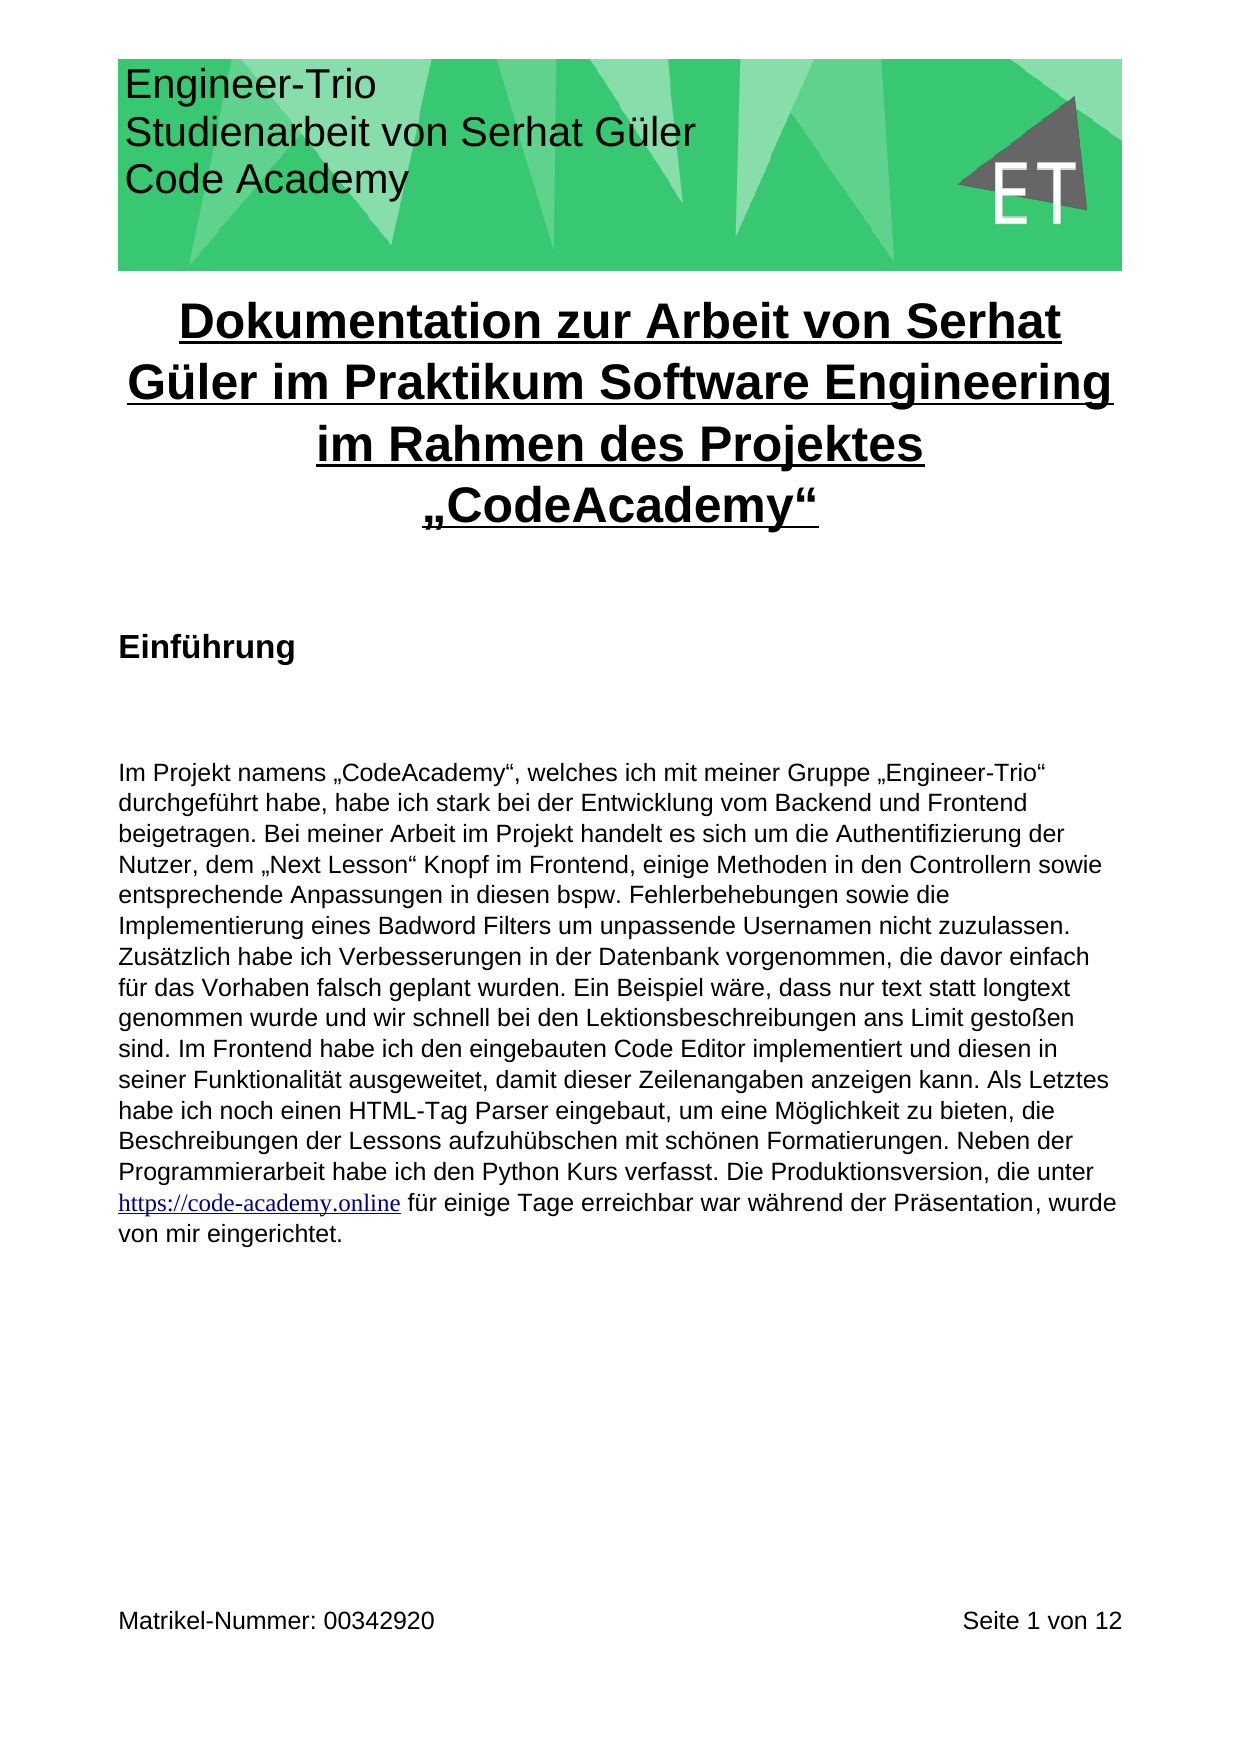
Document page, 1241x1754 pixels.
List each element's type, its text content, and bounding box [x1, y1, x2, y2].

picture [118, 665, 1122, 758]
text Im Projekt namens „CodeAcademy“, welches ich mit meiner Gruppe „Engineer-Trio“ durchgeführt habe, habe ich stark bei der Entwicklung vom Backend und Frontend beigetragen. Bei meiner Arbeit im Projekt handelt es sich um die Authentifizierung der Nutzer, dem „Next Lesson“ Knopf im Frontend, einige Methoden in den Controllern sowie entsprechende Anpassungen in diesen bspw. Fehlerbehebungen sowie die Implementierung eines Badword Filters um unpassende Usernamen nicht zuzulassen. Zusätzlich habe ich Verbesserungen in der Datenbank vorgenommen, die davor einfach für das Vorhaben falsch geplant wurden. Ein Beispiel wäre, dass nur text statt longtext genommen wurde und wir schnell bei den Lektionsbeschreibungen ans Limit gestoßen sind. Im Frontend habe ich den eingebauten Code Editor implementiert und diesen in seiner Funktionalität ausgeweitet, damit dieser Zeilenangaben anzeigen kann. Als Letztes habe ich noch einen HTML-Tag Parser eingebaut, um eine Möglichkeit zu bieten, die Beschreibungen der Lessons aufzuhübschen mit schönen Formatierungen. Neben der Programmierarbeit habe ich den Python Kurs verfasst. Die Produktionsversion, die unter https://code-academy.online für einige Tage erreichbar war während der Präsentation, wurde von mir eingerichtet. [118, 758, 1122, 1247]
text Dokumentation zur Arbeit von Serhat Güler im Praktikum Software Engineering im Rahmen des Projektes „CodeAcademy“ [118, 291, 1122, 533]
picture [118, 59, 1122, 291]
picture [118, 533, 1122, 627]
picture [118, 1247, 1122, 1636]
text Einführung [118, 627, 1122, 665]
